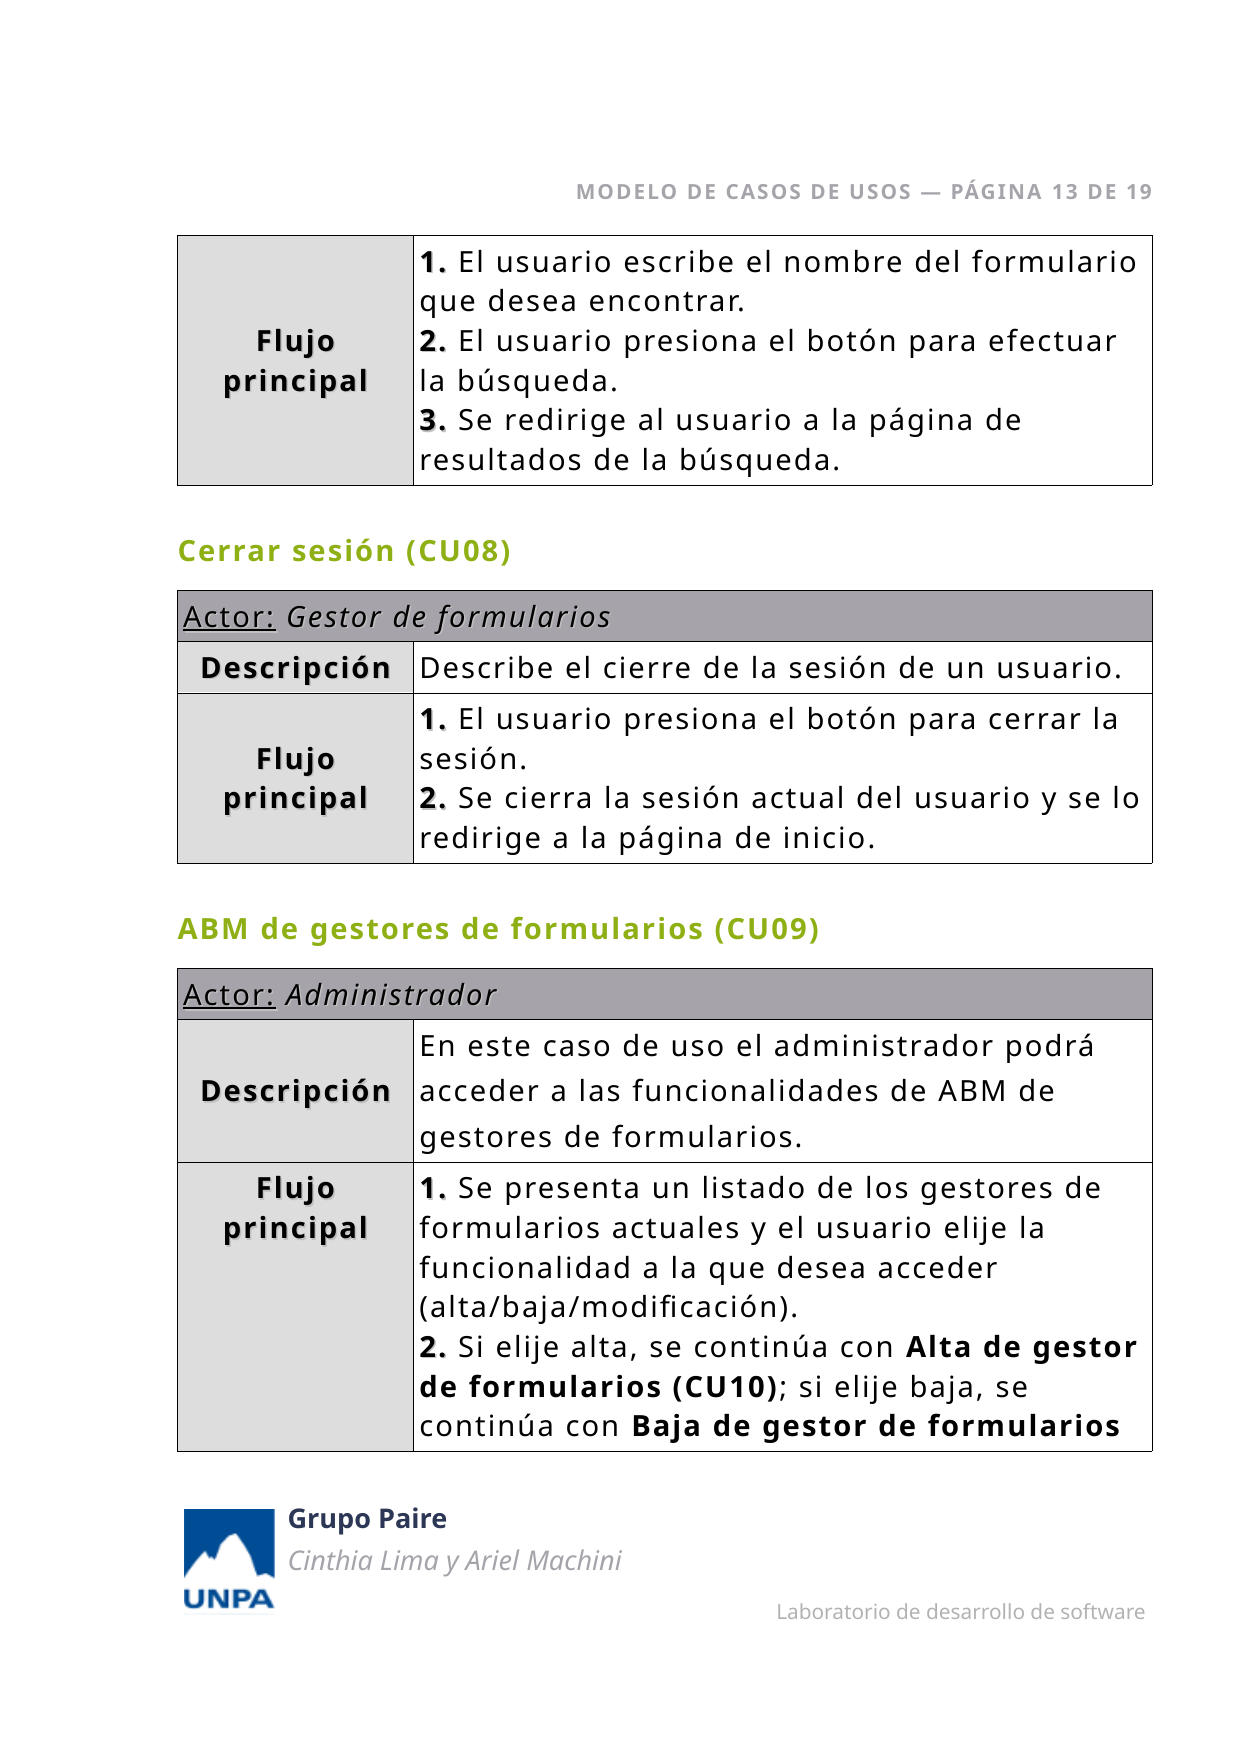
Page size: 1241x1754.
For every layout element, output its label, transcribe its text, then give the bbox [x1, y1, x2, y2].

text Cerrar sesión (CU08) [177, 531, 1152, 570]
table_cell Flujo principal [178, 1163, 413, 1451]
table_cell Flujo principal [178, 236, 413, 485]
table_cell 1. Se presenta un listado de los gestores de formularios actuales y el usuario elije la funcionalidad a la que desea acceder (alta/baja/modificación). 2. Si elije alta, se continúa con Alta de gestor de formularios (CU10); si elije baja, se continúa con Baja de gestor de formularios [414, 1163, 1152, 1451]
table_cell 1. El usuario presiona el botón para cerrar la sesión. 2. Se cierra la sesión actual del usuario y se lo redirige a la página de inicio. [414, 694, 1152, 863]
table_cell Descripción [178, 642, 413, 692]
table_cell Descripción [178, 1020, 413, 1162]
table_cell 1. El usuario escribe el nombre del formulario que desea encontrar. 2. El usuario presiona el botón para efectuar la búsqueda. 3. Se redirige al usuario a la página de resultados de la búsqueda. [414, 236, 1152, 485]
table_cell Flujo principal [178, 694, 413, 863]
table_header Actor: Gestor de formularios [178, 591, 1152, 641]
table_header Actor: Administrador [178, 969, 1152, 1019]
text ABM de gestores de formularios (CU09) [177, 908, 1152, 948]
table_cell Describe el cierre de la sesión de un usuario. [414, 642, 1152, 692]
picture [184, 1509, 275, 1615]
table_cell En este caso de uso el administrador podrá acceder a las funcionalidades de ABM de gestores de formularios. [414, 1020, 1152, 1162]
